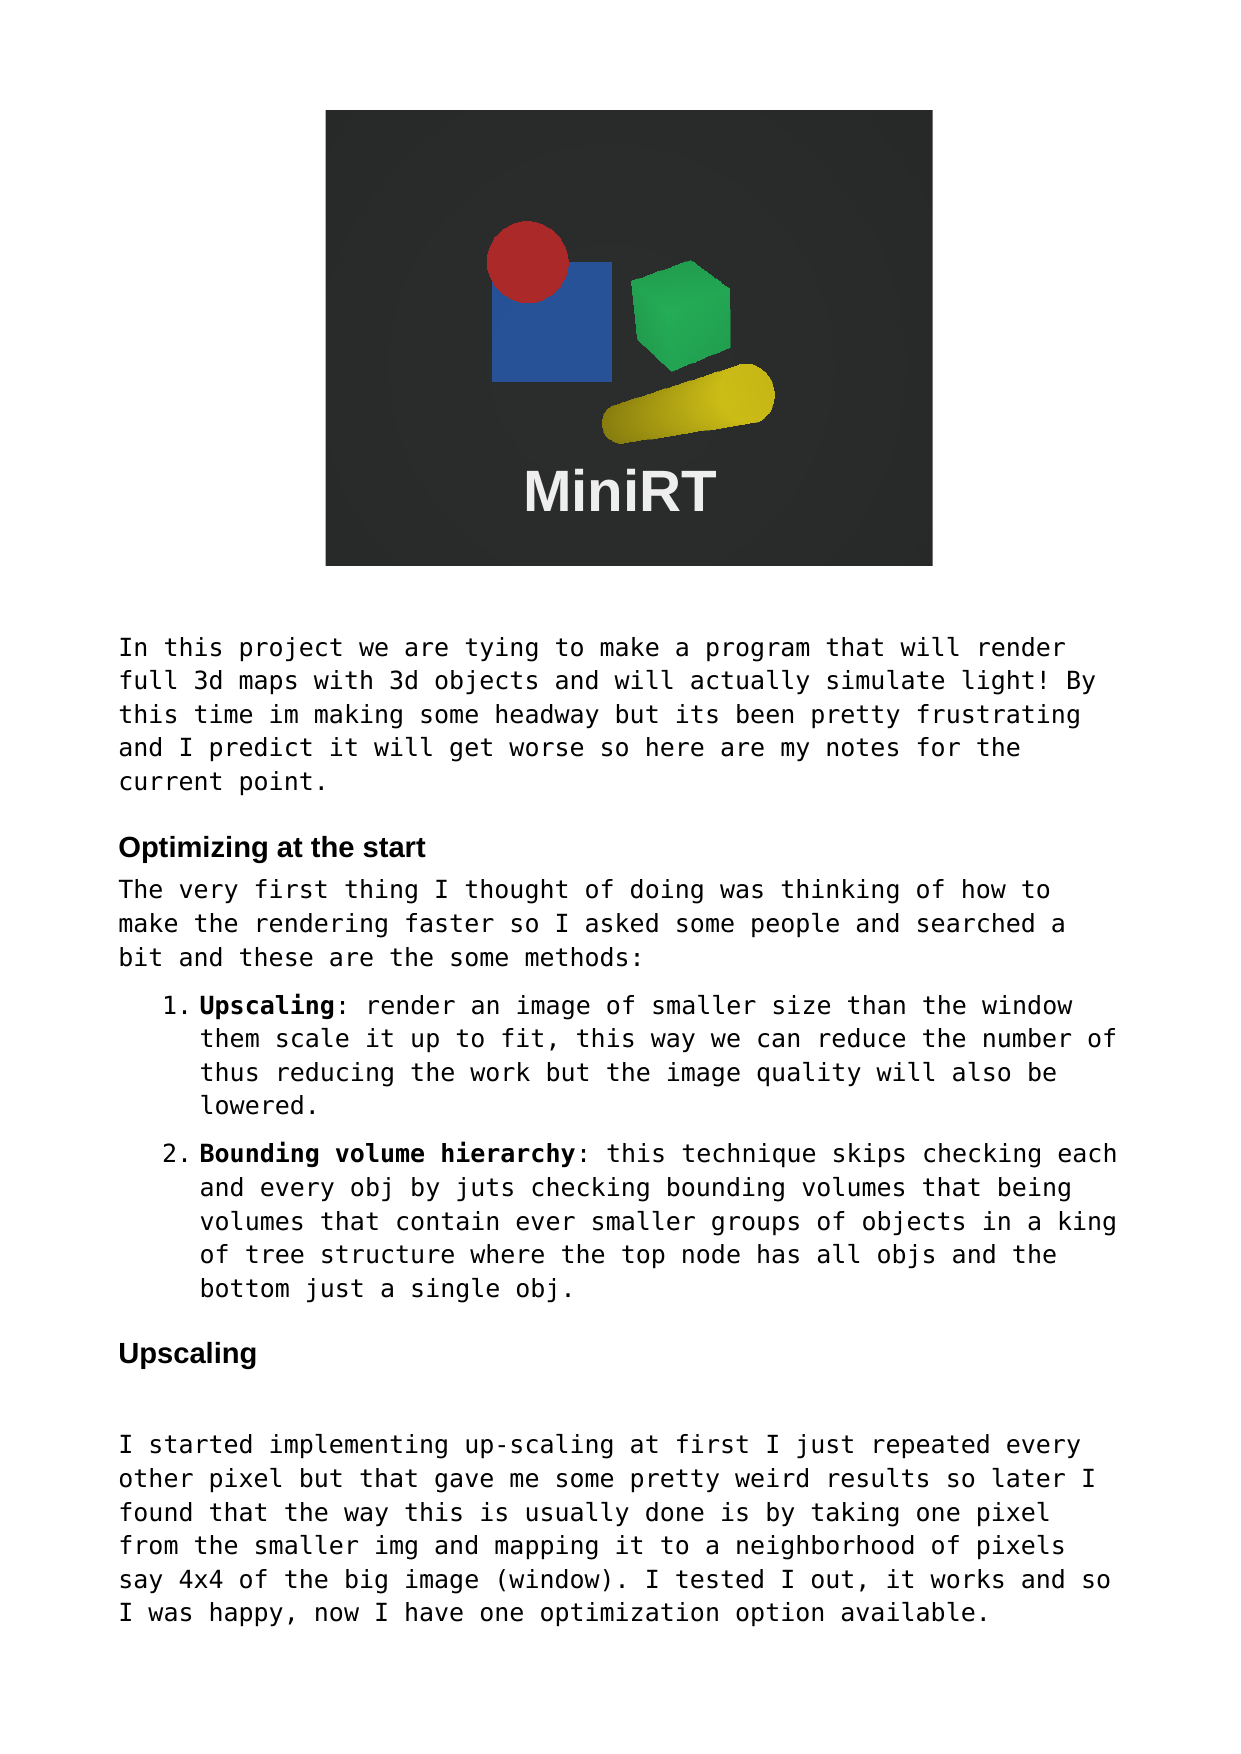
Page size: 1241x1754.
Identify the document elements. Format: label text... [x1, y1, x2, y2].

subtitle Optimizing at the start [118, 829, 1122, 863]
picture [325, 110, 933, 566]
subtitle Upscaling [118, 1336, 1122, 1370]
title MiniRT [933, 457, 1122, 524]
text I started implementing up-scaling at first I just repeated every other pixel but that gave me some pretty weird results so later I found that the way this is usually done is by taking one pixel from the smaller img and mapping it to a neighborhood of pixels say 4x4 of the big image (window). I tested I out, it works and so I was happy, now I have one optimization option available. [118, 1431, 1122, 1627]
text In this project we are tying to make a program that will render full 3d maps with 3d objects and will actually simulate light! By this time im making some headway but its been pretty frustrating and I predict it will get worse so here are my notes for the current point. [118, 633, 1122, 796]
title MiniRT [118, 457, 325, 524]
list Bounding volume hierarchy: this technique skips checking each and every obj by juts checking bounding volumes that being volumes that contain ever smaller groups of objects in a king of tree structure where the top node has all objs and the bottom just a single obj. [162, 1139, 1122, 1303]
list Upscaling: render an image of smaller size than the window them scale it up to fit, this way we can reduce the number of thus reducing the work but the image quality will also be lowered. [162, 991, 1122, 1121]
text The very first thing I thought of doing was thinking of how to make the rendering faster so I asked some people and searched a bit and these are the some methods: [118, 876, 1122, 972]
